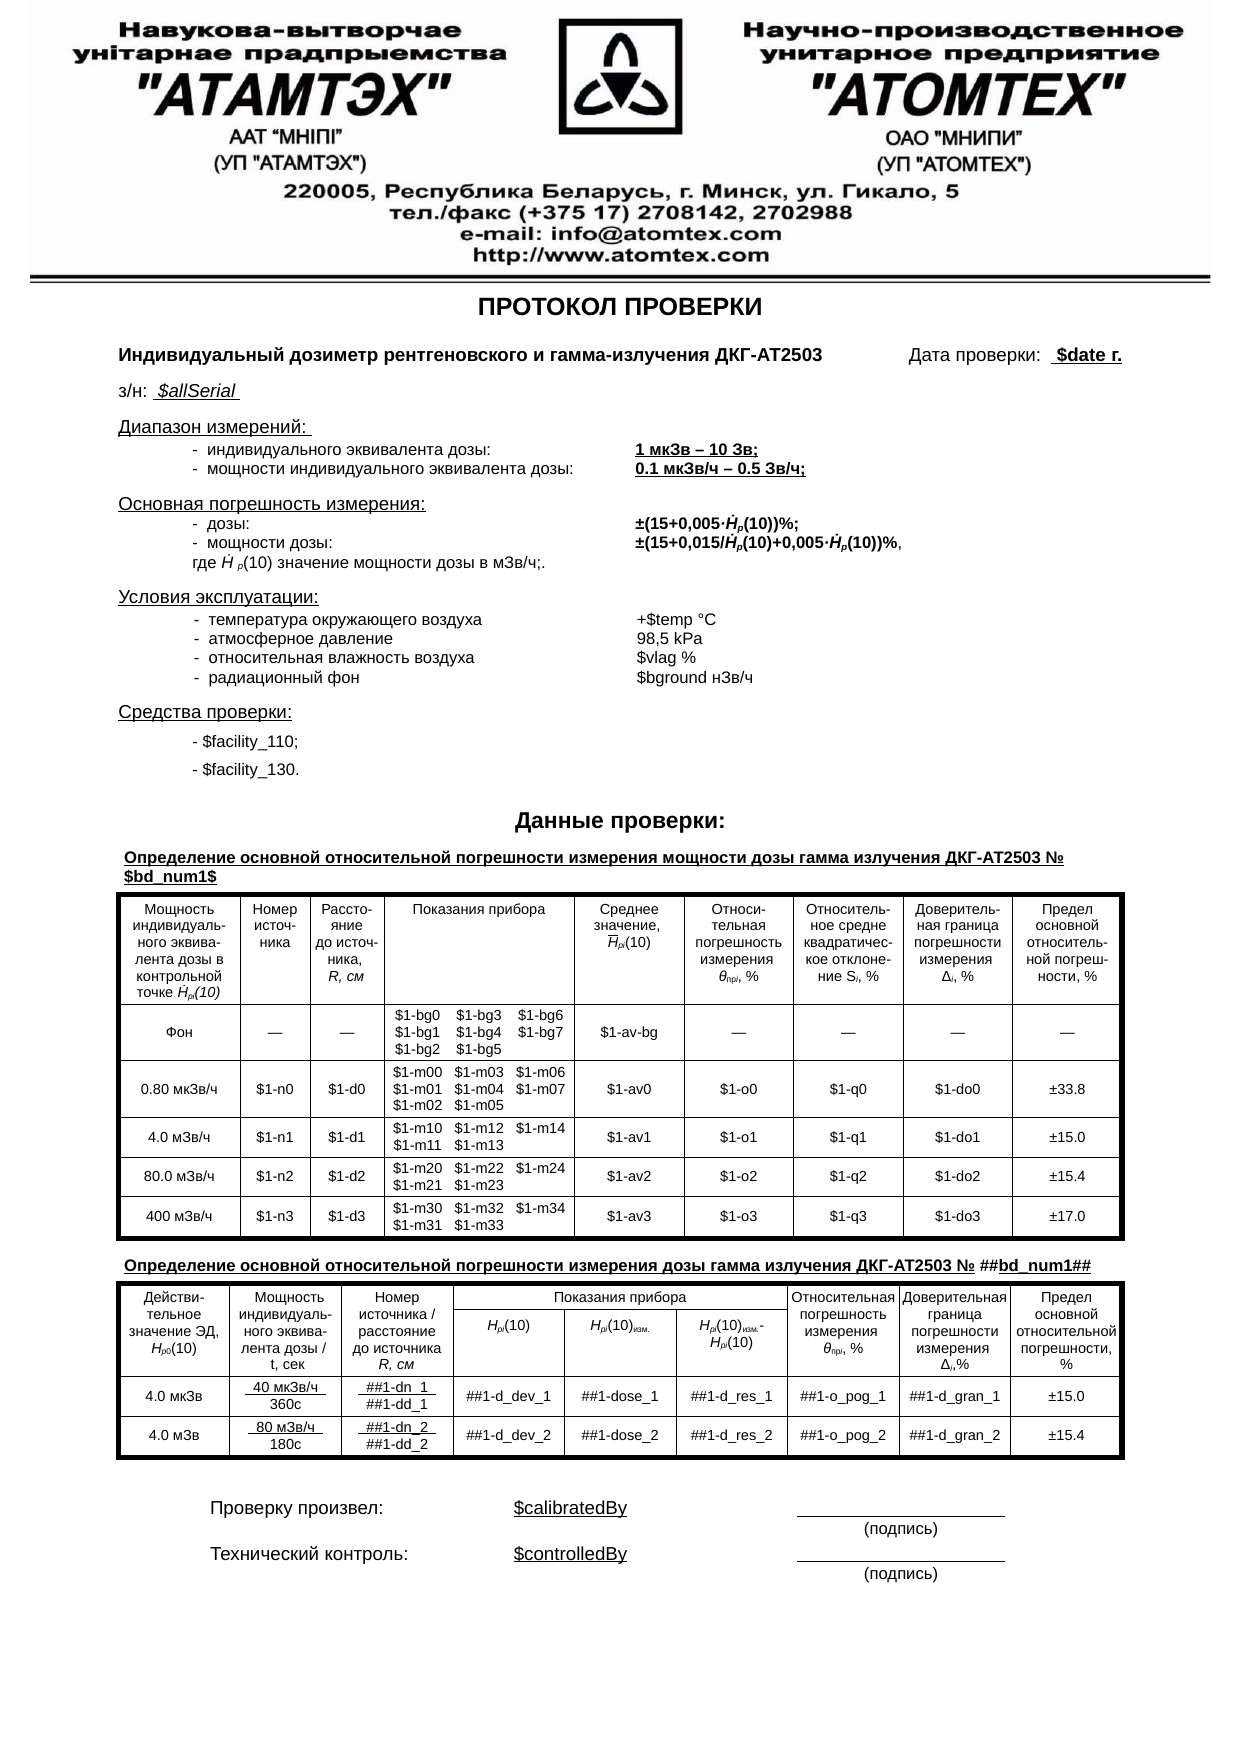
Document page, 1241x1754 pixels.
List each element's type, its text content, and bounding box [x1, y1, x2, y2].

text ПРОТОКОЛ ПРОВЕРКИ [118, 292, 1122, 321]
table_cell $1-av3 [575, 1197, 684, 1236]
table_cell Hpi(10)изм.-Hpi(10) [677, 1310, 787, 1376]
table_cell $1-do0 [904, 1061, 1012, 1117]
table_cell — [794, 1005, 903, 1060]
text - мощности индивидуального эквивалента дозы: 0.1 мкЗв/ч – 0.5 Зв/ч; [118, 459, 1122, 478]
table_cell 80 мЗв/ч 180c [230, 1417, 341, 1455]
table_cell (подпись) [771, 1564, 1030, 1586]
text - мощности дозы: ±(15+0,015/Ḣp(10)+0,005·Ḣp(10))%, [118, 533, 1122, 552]
table_cell Hpi(10)изм. [565, 1310, 676, 1376]
table_cell Показания прибора [454, 1286, 787, 1309]
table_cell 4.0 мкЗв [121, 1377, 229, 1416]
text Данные проверки: [118, 807, 1122, 833]
table_cell Мощность индивидуаль-ного эквива-лента дозы в контрольной точке Ḣpi(10) [121, 897, 240, 1004]
table_cell ##1-dn_2 ##1-dd_2 [342, 1417, 453, 1455]
text Диапазон измерений: [118, 416, 1122, 437]
table_cell 80.0 мЗв/ч [121, 1158, 240, 1196]
text - атмосферное давление 98,5 kPa [119, 629, 1122, 648]
table_header [771, 1495, 1030, 1518]
table_cell $1-q0 [794, 1061, 903, 1117]
table_cell Номер источ-ника [241, 897, 310, 1004]
text - радиационный фон $bground нЗв/ч [119, 667, 1122, 687]
table_header Определение основной относительной погрешности измерения мощности дозы гамма излучения ДКГ-АТ2503 № $bd_num1$ [118, 833, 1122, 892]
table_cell (подпись) [771, 1519, 1030, 1540]
table_cell — [1013, 1005, 1119, 1060]
table_cell 4.0 мЗв [121, 1417, 229, 1455]
table_cell $1-do3 [904, 1197, 1012, 1236]
table_cell [514, 1519, 771, 1540]
table_cell $1-av-bg [575, 1005, 684, 1060]
table_cell $1-o0 [685, 1061, 793, 1117]
table_cell Технический контроль: [210, 1540, 513, 1564]
table_cell [771, 1540, 1030, 1564]
table_cell $1-q3 [794, 1197, 903, 1236]
table_cell $1-q1 [794, 1118, 903, 1157]
table_cell Относи-тельная погрешность измерения θпрi, % [685, 897, 793, 1004]
table_cell ##1-dose_2 [565, 1417, 676, 1455]
table_cell Предел основной относительной погрешности, % [1011, 1286, 1119, 1376]
table_cell ±17.0 [1013, 1197, 1119, 1236]
table_cell $1-bg0 $1-bg1 $1-bg2 $1-bg3 $1-bg4 $1-bg5 $1-bg6 $1-bg7 [385, 1005, 574, 1060]
table_cell ±15.0 [1011, 1377, 1119, 1416]
table_cell — [685, 1005, 793, 1060]
text Индивидуальный дозиметр рентгеновского и гамма-излучения ДКГ-АТ2503 Дата проверки: $date г. [118, 344, 1122, 366]
table_cell $1-n2 [241, 1158, 310, 1196]
table_cell [210, 1564, 513, 1586]
table_cell $1-d3 [311, 1197, 384, 1236]
table_cell ##1-d_dev_2 [454, 1417, 564, 1455]
table_cell Действи-тельное значение ЭД, Hp0(10) [121, 1286, 229, 1376]
text Средства проверки: [118, 687, 1122, 723]
table_cell ##1-d_res_2 [677, 1417, 787, 1455]
table_cell ±33.8 [1013, 1061, 1119, 1117]
table_cell — [904, 1005, 1012, 1060]
table_cell Доверительная граница погрешности измерения Δi,% [900, 1286, 1010, 1376]
table_cell ##1-d_gran_2 [900, 1417, 1010, 1455]
text - $facility_130. [118, 760, 1122, 779]
table_cell $1-av1 [575, 1118, 684, 1157]
table_cell $1-av0 [575, 1061, 684, 1117]
table_cell $1-do1 [904, 1118, 1012, 1157]
table_cell Относительная погрешность измерения θпрi, % [788, 1286, 899, 1376]
table_cell Доверитель-ная граница погрешности измерения Δi, % [904, 897, 1012, 1004]
table_cell $1-d0 [311, 1061, 384, 1117]
table_header Проверку произвел: [210, 1495, 513, 1518]
table_cell $controlledBy [514, 1540, 771, 1564]
table_cell ##1-dose_1 [565, 1377, 676, 1416]
table_cell Показания прибора [385, 897, 574, 1004]
text з/н: $allSerial [118, 380, 1122, 402]
table_cell $1-o2 [685, 1158, 793, 1196]
table_cell $1-m30 $1-m31 $1-m32 $1-m33 $1-m34 [385, 1197, 574, 1236]
picture [29, 0, 1211, 285]
table_cell ±15.4 [1013, 1158, 1119, 1196]
table_cell $1-n3 [241, 1197, 310, 1236]
table_cell ±15.4 [1011, 1417, 1119, 1455]
table_cell ##1-o_pog_2 [788, 1417, 899, 1455]
text Основная погрешность измерения: [118, 493, 1122, 514]
text - дозы: ±(15+0,005·Ḣp(10))%; [118, 514, 1122, 533]
table_cell ##1-d_gran_1 [900, 1377, 1010, 1416]
table_cell ##1-dn_1 ##1-dd_1 [342, 1377, 453, 1416]
table_cell 4.0 мЗв/ч [121, 1118, 240, 1157]
table_cell $1-n1 [241, 1118, 310, 1157]
table_cell 0.80 мкЗв/ч [121, 1061, 240, 1117]
table_cell $1-n0 [241, 1061, 310, 1117]
table_cell $1-m00 $1-m01 $1-m02 $1-m03 $1-m04 $1-m05 $1-m06 $1-m07 [385, 1061, 574, 1117]
text - $facility_110; [118, 732, 1122, 751]
table_cell $1-o1 [685, 1118, 793, 1157]
table_cell $1-do2 [904, 1158, 1012, 1196]
table_cell ±15.0 [1013, 1118, 1119, 1157]
table_cell Фон [121, 1005, 240, 1060]
text где Ḣ р(10) значение мощности дозы в мЗв/ч;. [118, 552, 1122, 572]
table_cell ##1-d_res_1 [677, 1377, 787, 1416]
table_cell Относитель-ное средне квадратичес-кое отклоне-ние Si, % [794, 897, 903, 1004]
table_cell [514, 1564, 771, 1586]
table_cell — [241, 1005, 310, 1060]
text - относительная влажность воздуха $vlag % [119, 648, 1122, 667]
table_cell $1-av2 [575, 1158, 684, 1196]
table_cell Номер источника / расстояние до источника R, см [342, 1286, 453, 1376]
table_cell $1-m10 $1-m11 $1-m12 $1-m13 $1-m14 [385, 1118, 574, 1157]
table_cell Мощность индивидуаль-ного эквива-лента дозы / t, сек [230, 1286, 341, 1376]
table_cell — [311, 1005, 384, 1060]
table_cell Среднее значение, Ḣpi(10) [575, 897, 684, 1004]
table_cell ##1-d_dev_1 [454, 1377, 564, 1416]
table_cell Рассто-яние до источ-ника, R, см [311, 897, 384, 1004]
table_cell $1-m20 $1-m21 $1-m22 $1-m23 $1-m24 [385, 1158, 574, 1196]
table_header Определение основной относительной погрешности измерения дозы гамма излучения ДКГ-АТ2503 № ##bd_num1## [118, 1241, 1122, 1281]
table_cell Hpi(10) [454, 1310, 564, 1376]
table_cell $1-d2 [311, 1158, 384, 1196]
table_cell $1-d1 [311, 1118, 384, 1157]
table_cell 400 мЗв/ч [121, 1197, 240, 1236]
table_cell $1-o3 [685, 1197, 793, 1236]
table_header $calibratedBy [514, 1495, 771, 1518]
table_cell $1-q2 [794, 1158, 903, 1196]
table_cell [210, 1519, 513, 1540]
table_cell Предел основной относитель-ной погреш-ности, % [1013, 897, 1119, 1004]
text Условия эксплуатации: [118, 586, 1122, 608]
table_cell ##1-o_pog_1 [788, 1377, 899, 1416]
text - индивидуального эквивалента дозы: 1 мкЗв – 10 Зв; [118, 437, 1122, 459]
text - температура окружающего воздуха +$temp °C [119, 608, 1122, 629]
table_cell 40 мкЗв/ч 360c [230, 1377, 341, 1416]
